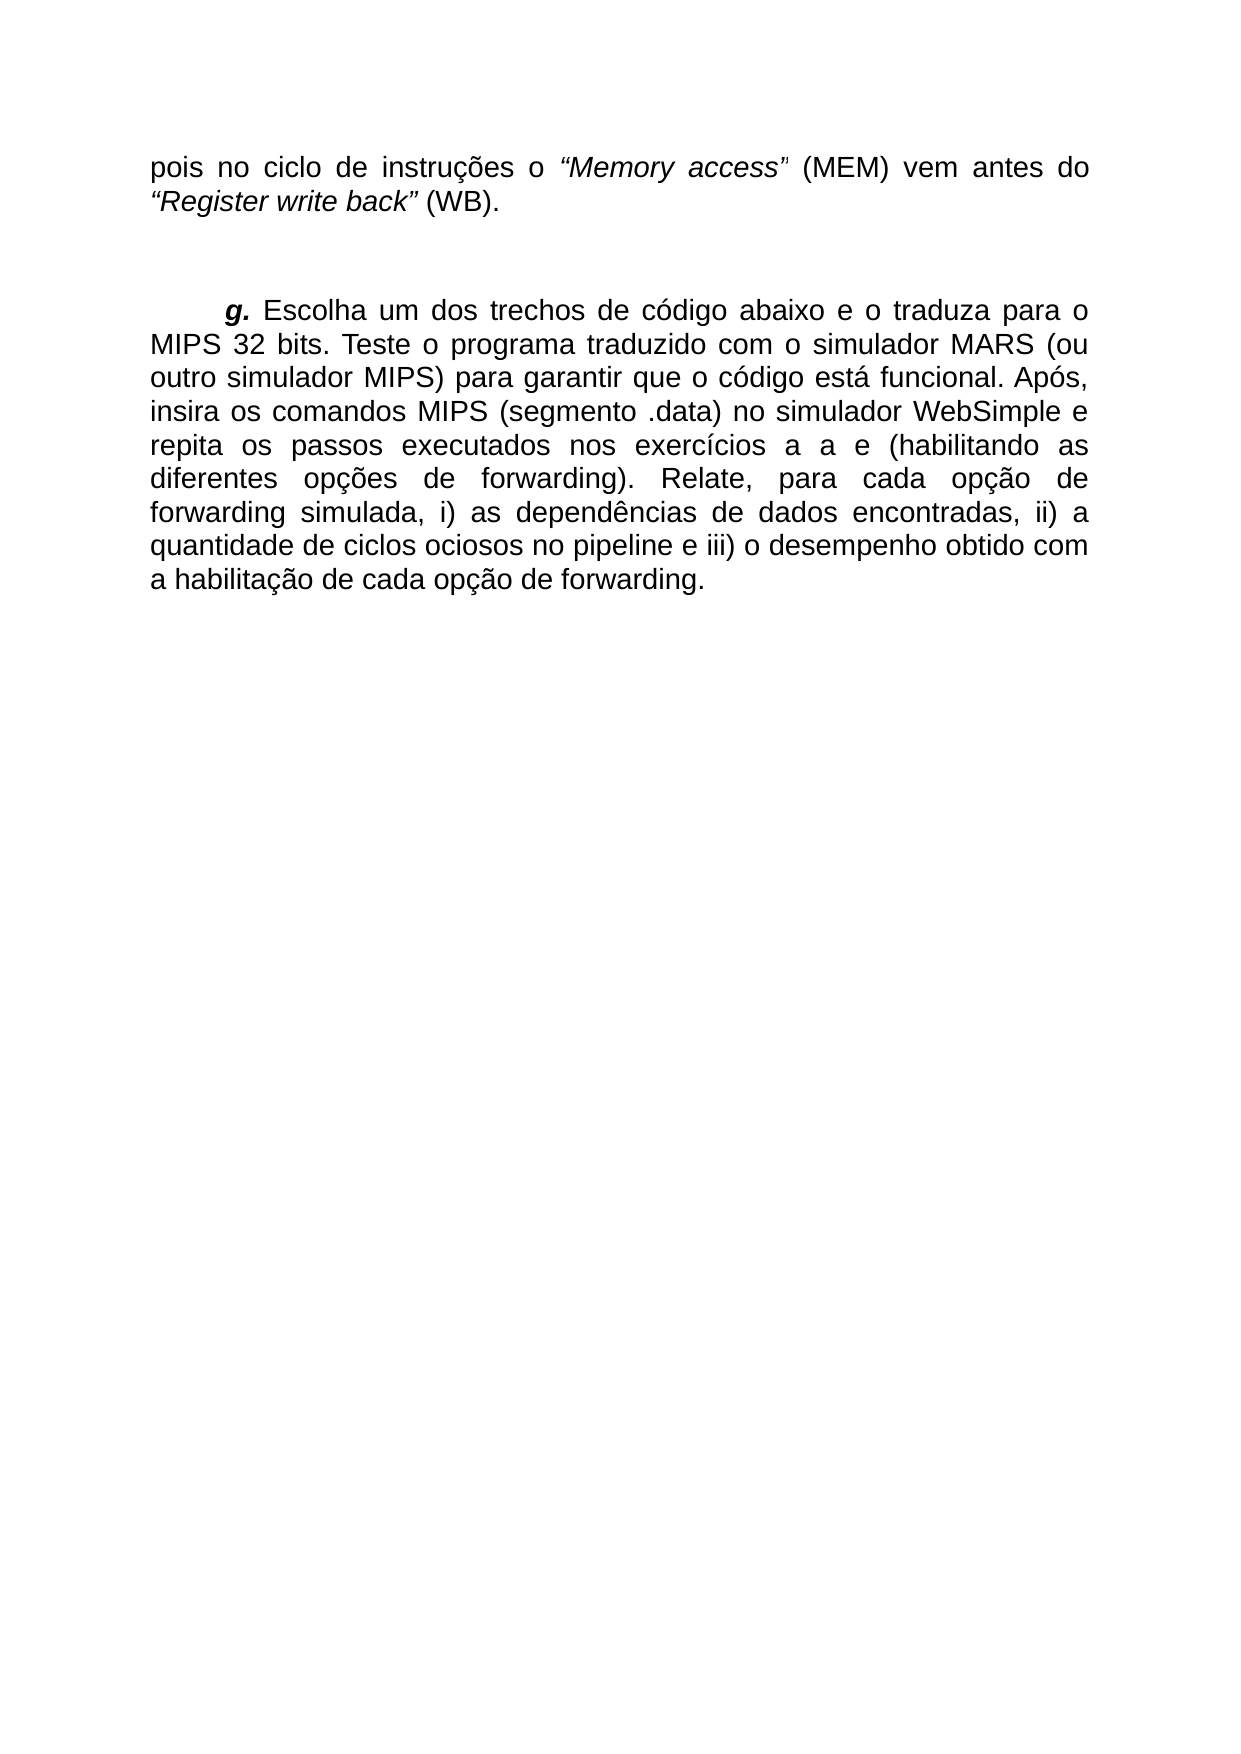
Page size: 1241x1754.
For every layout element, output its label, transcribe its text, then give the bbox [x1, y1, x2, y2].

text pois no ciclo de instruções o “Memory access” (MEM) vem antes do “Register write back” (WB). [150, 150, 1090, 217]
text g. Escolha um dos trechos de código abaixo e o traduza para o MIPS 32 bits. Teste o programa traduzido com o simulador MARS (ou outro simulador MIPS) para garantir que o código está funcional. Após, insira os comandos MIPS (segmento .data) no simulador WebSimple e repita os passos executados nos exercícios a a e (habilitando as diferentes opções de forwarding). Relate, para cada opção de forwarding simulada, i) as dependências de dados encontradas, ii) a quantidade de ciclos ociosos no pipeline e iii) o desempenho obtido com a habilitação de cada opção de forwarding. [150, 293, 1090, 595]
